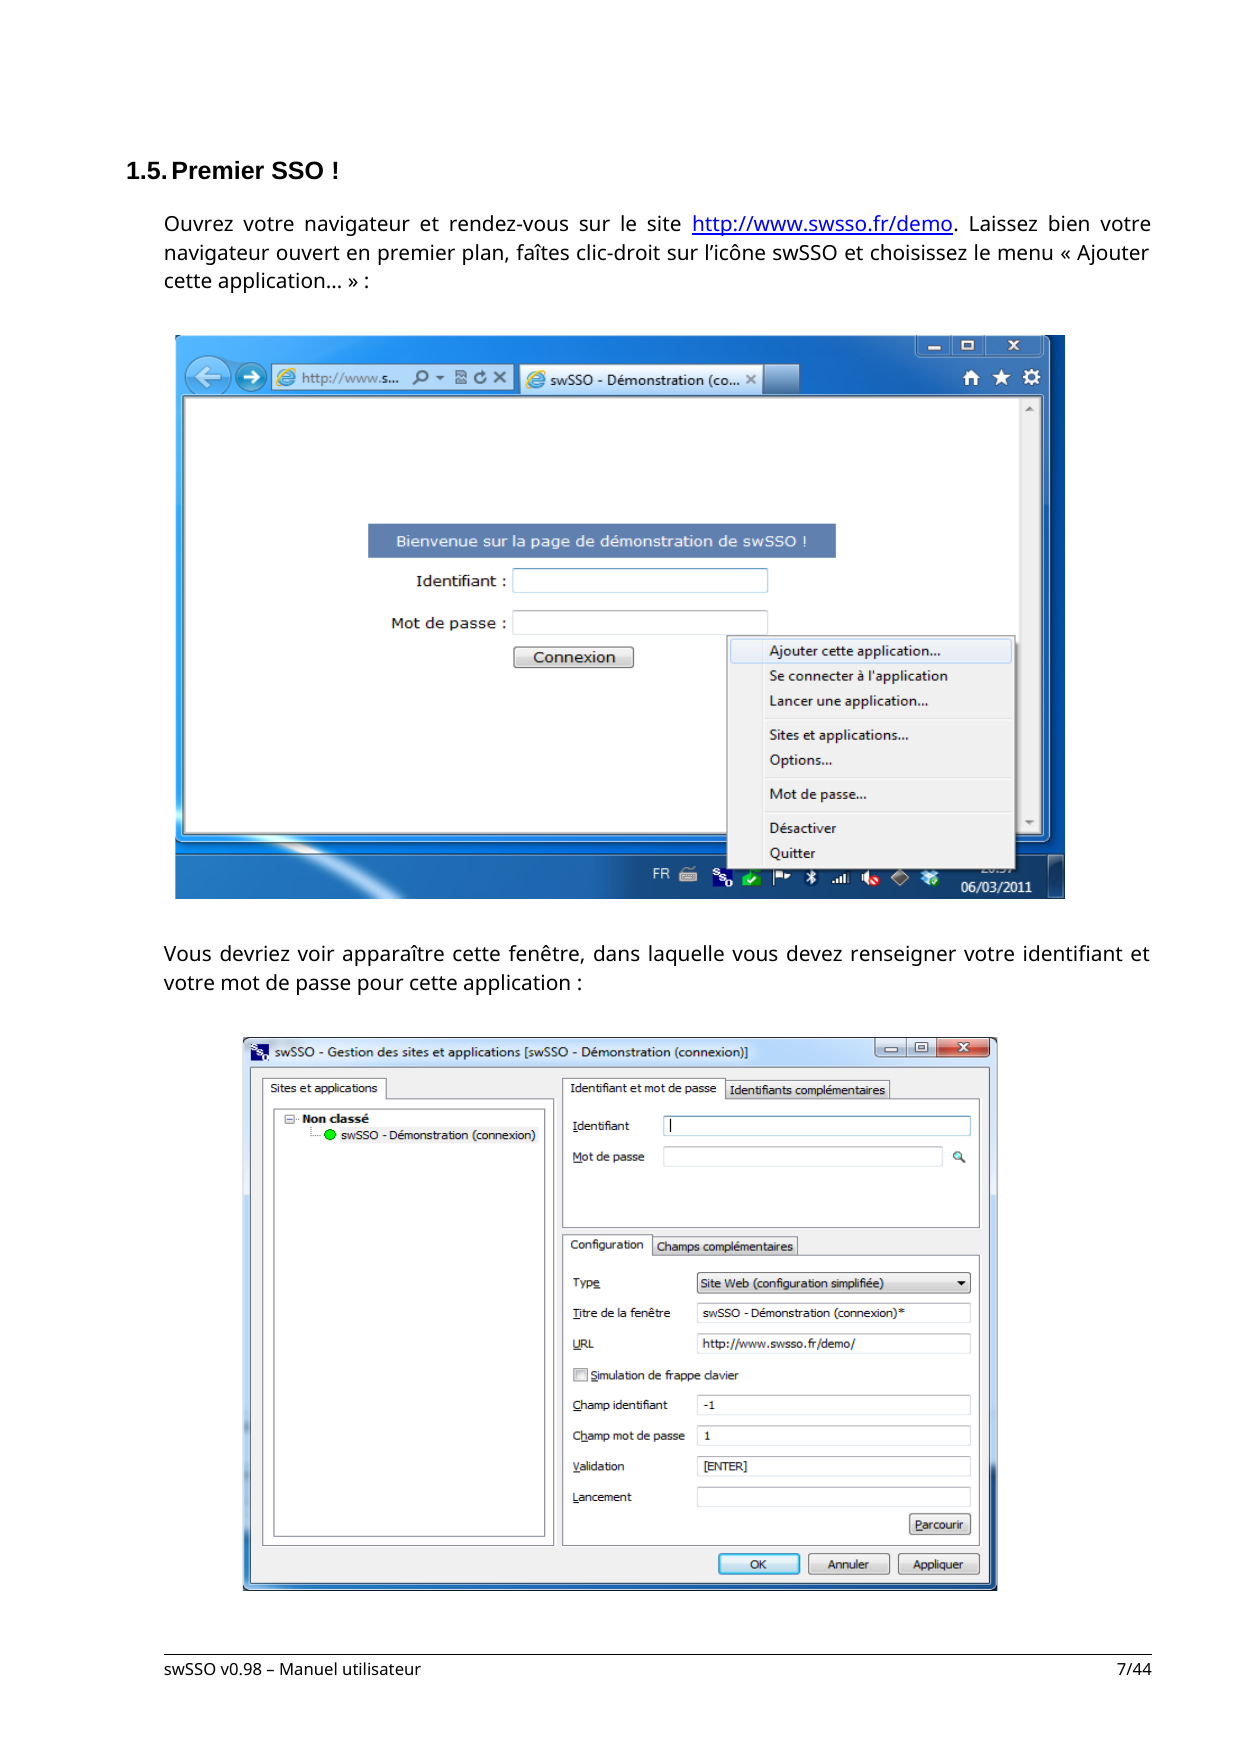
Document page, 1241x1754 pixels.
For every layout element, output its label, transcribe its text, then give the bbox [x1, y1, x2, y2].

picture [175, 335, 1065, 899]
text Vous devriez voir apparaître cette fenêtre, dans laquelle vous devez renseigner votre identifiant et votre mot de passe pour cette application : [164, 939, 1152, 996]
subtitle Premier SSO ! [126, 156, 1152, 184]
text Ouvrez votre navigateur et rendez-vous sur le site http://www.swsso.fr/demo. Laissez bien votre navigateur ouvert en premier plan, faîtes clic-droit sur l’icône swSSO et choisissez le menu « Ajouter cette application… » : [164, 209, 1152, 295]
picture [242, 1037, 998, 1591]
